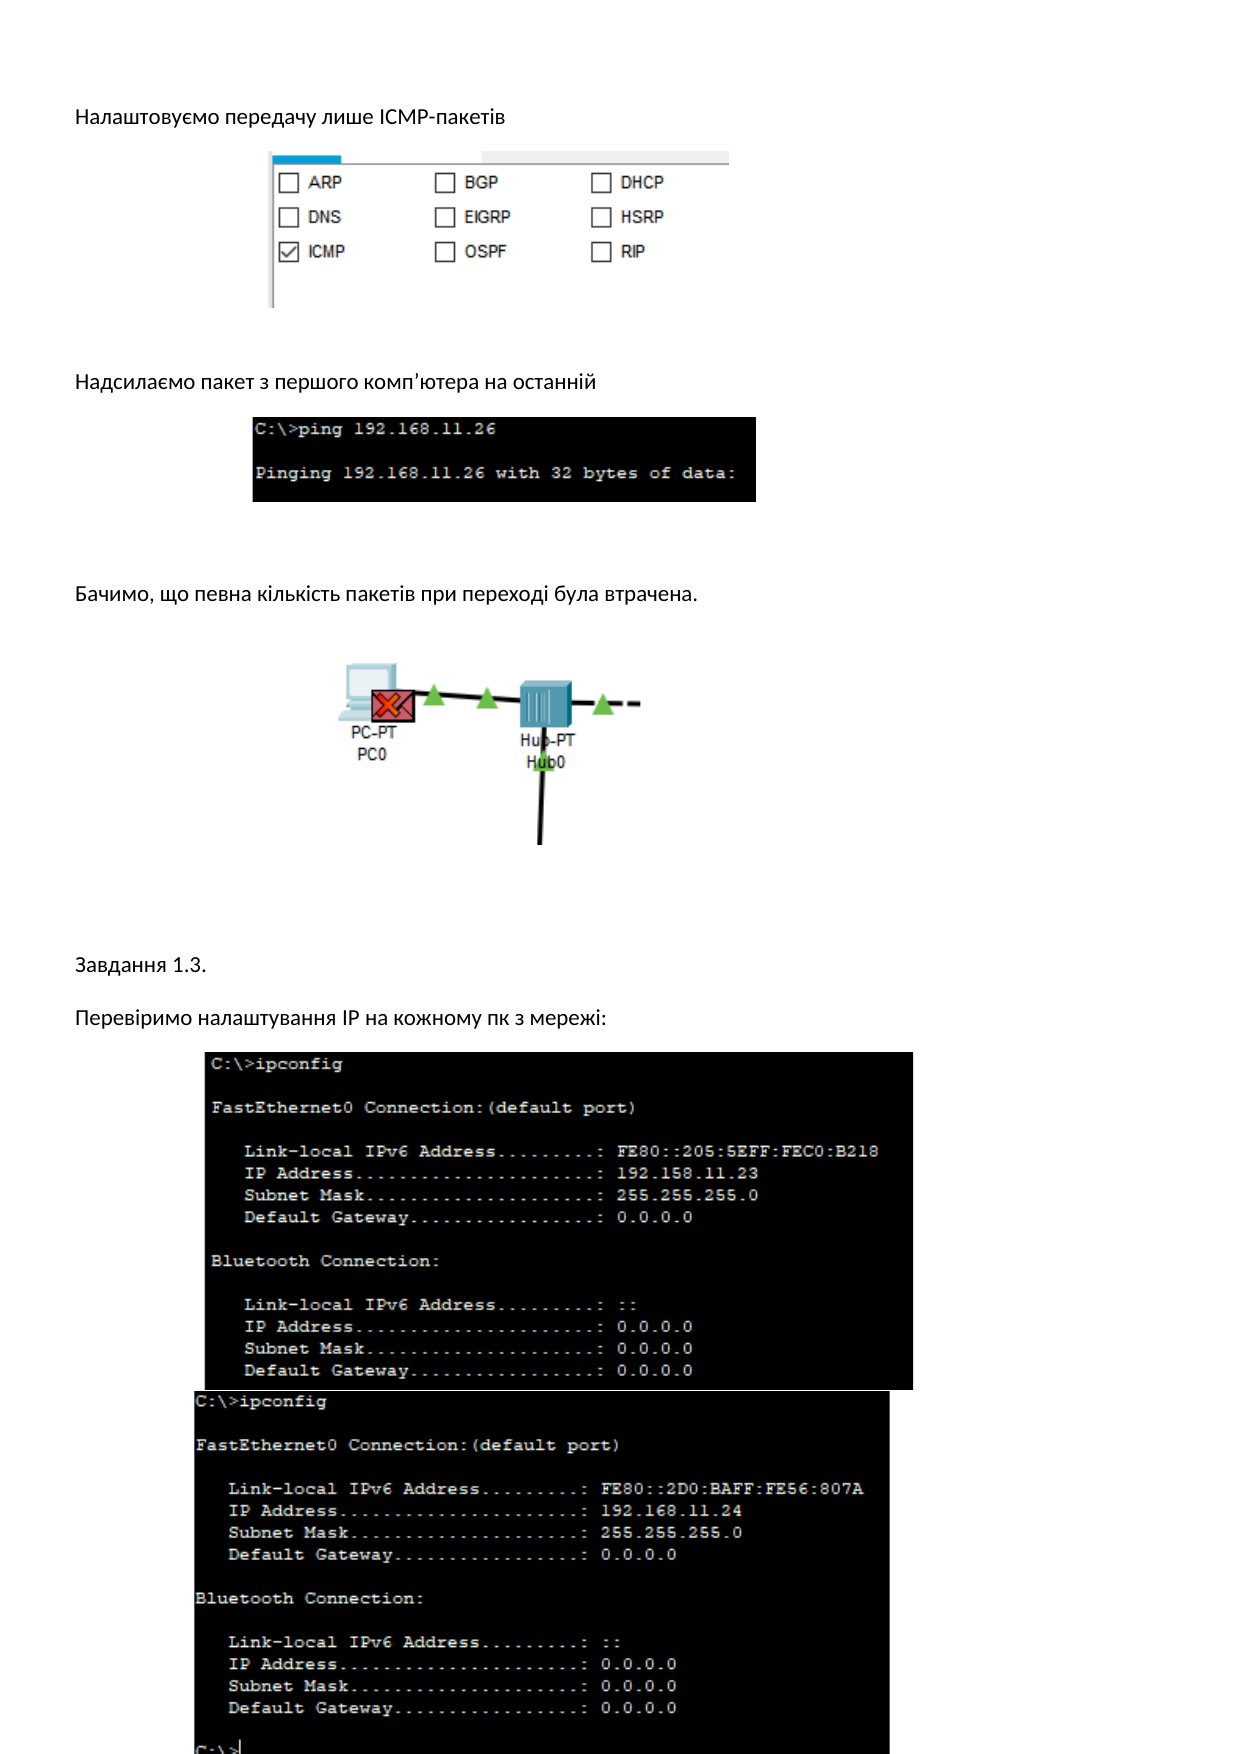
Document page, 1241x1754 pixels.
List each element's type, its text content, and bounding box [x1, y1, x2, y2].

text Бачимо, що певна кількість пакетів при переході була втрачена. [75, 579, 1165, 607]
picture [268, 151, 729, 308]
text Завдання 1.3. [75, 950, 1165, 978]
picture [194, 1391, 890, 1754]
text Надсилаємо пакет з першого комп’ютера на останній [75, 367, 1165, 395]
picture [252, 417, 756, 502]
picture [202, 1052, 914, 1390]
picture [334, 640, 641, 845]
text Налаштовуємо передачу лише ICMP-пакетів [75, 102, 1165, 130]
text Перевіримо налаштування IP на кожному пк з мережі: [75, 1003, 1165, 1031]
